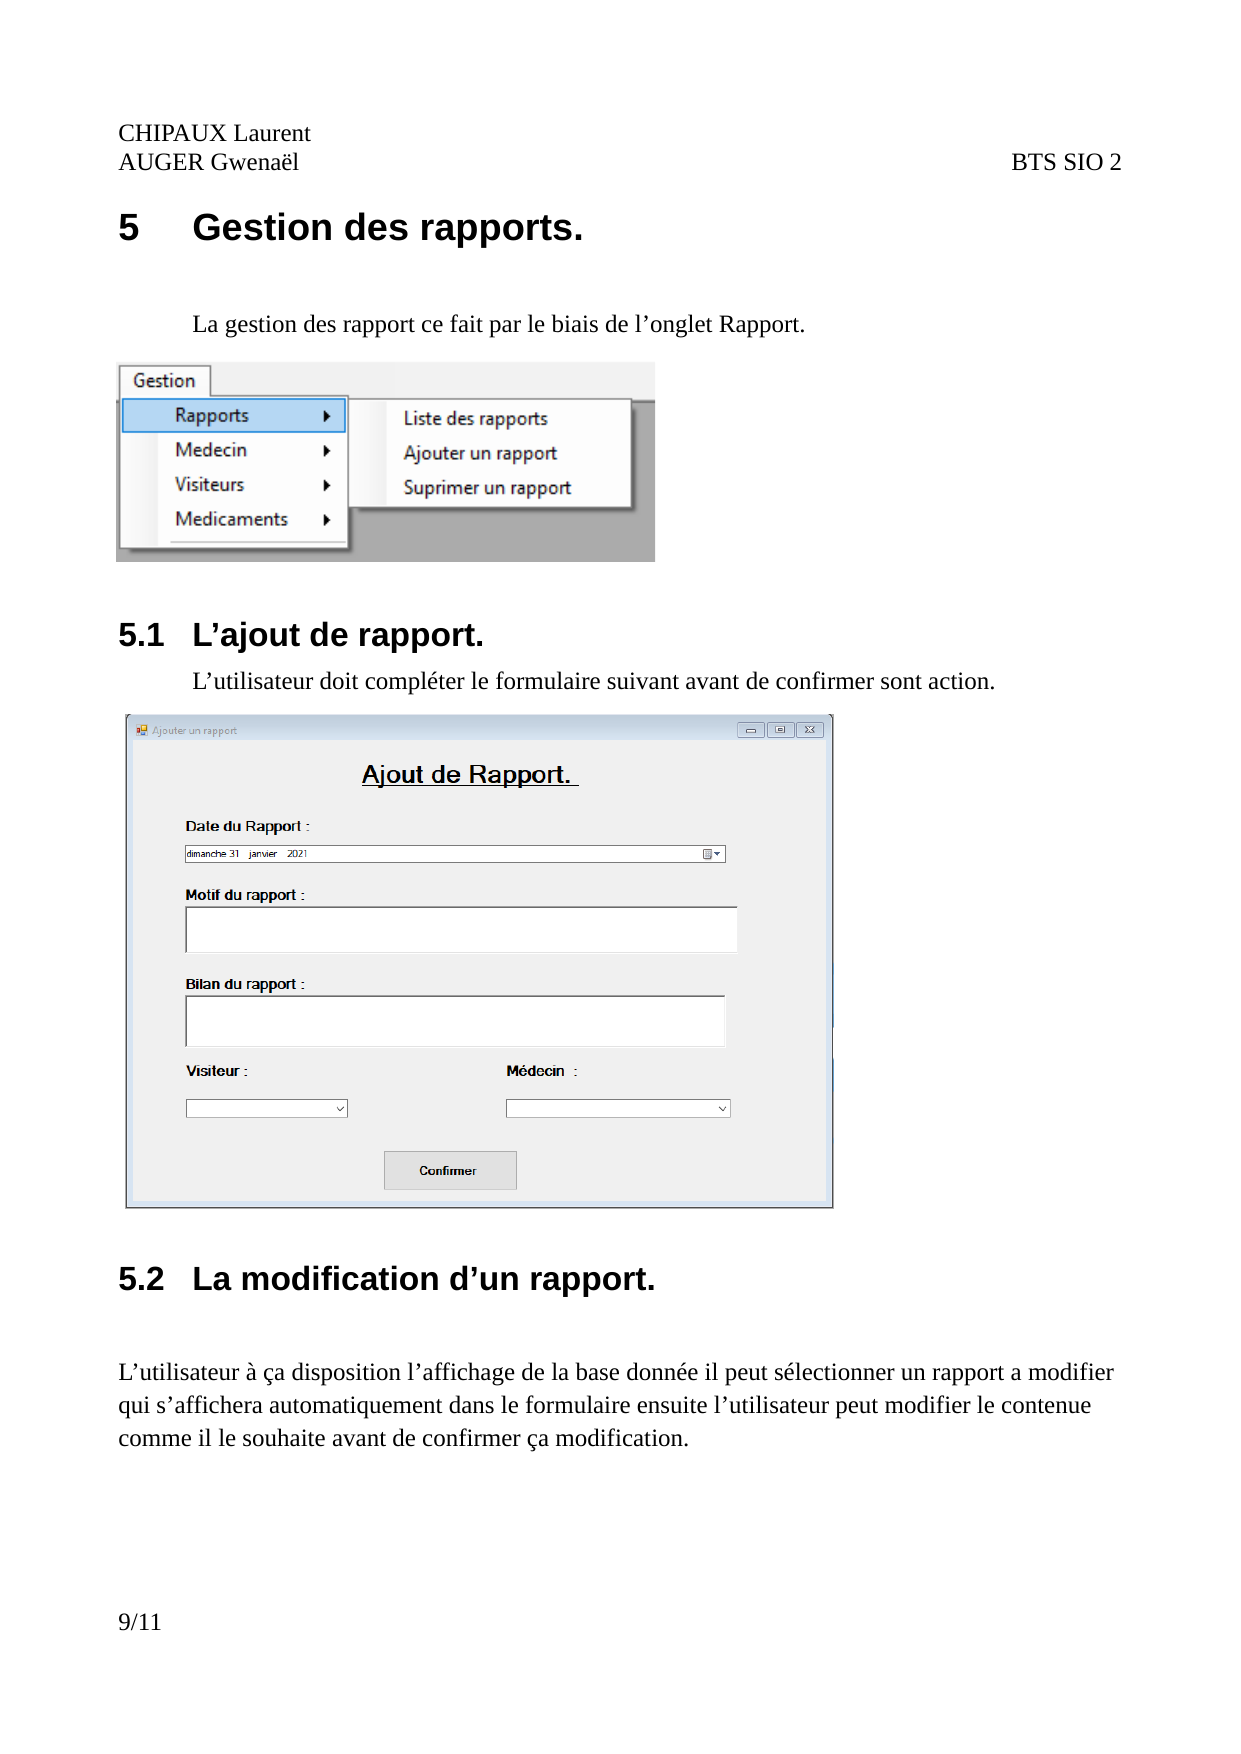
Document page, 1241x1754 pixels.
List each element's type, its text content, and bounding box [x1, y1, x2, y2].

picture [125, 714, 834, 1209]
subtitle Gestion des rapports. [118, 205, 1122, 249]
text La gestion des rapport ce fait par le biais de l’onglet Rapport. [118, 309, 1122, 338]
text L’utilisateur doit compléter le formulaire suivant avant de confirmer sont action. [118, 666, 1122, 695]
picture [116, 356, 656, 562]
subtitle L’ajout de rapport. [118, 615, 1122, 654]
subtitle La modification d’un rapport. [118, 1258, 1122, 1297]
text L’utilisateur à ça disposition l’affichage de la base donnée il peut sélectionner un rapport a modifier qui s’affichera automatiquement dans le formulaire ensuite l’utilisateur peut modifier le contenue comme il le souhaite avant de confirmer ça modification. [118, 1357, 1122, 1452]
